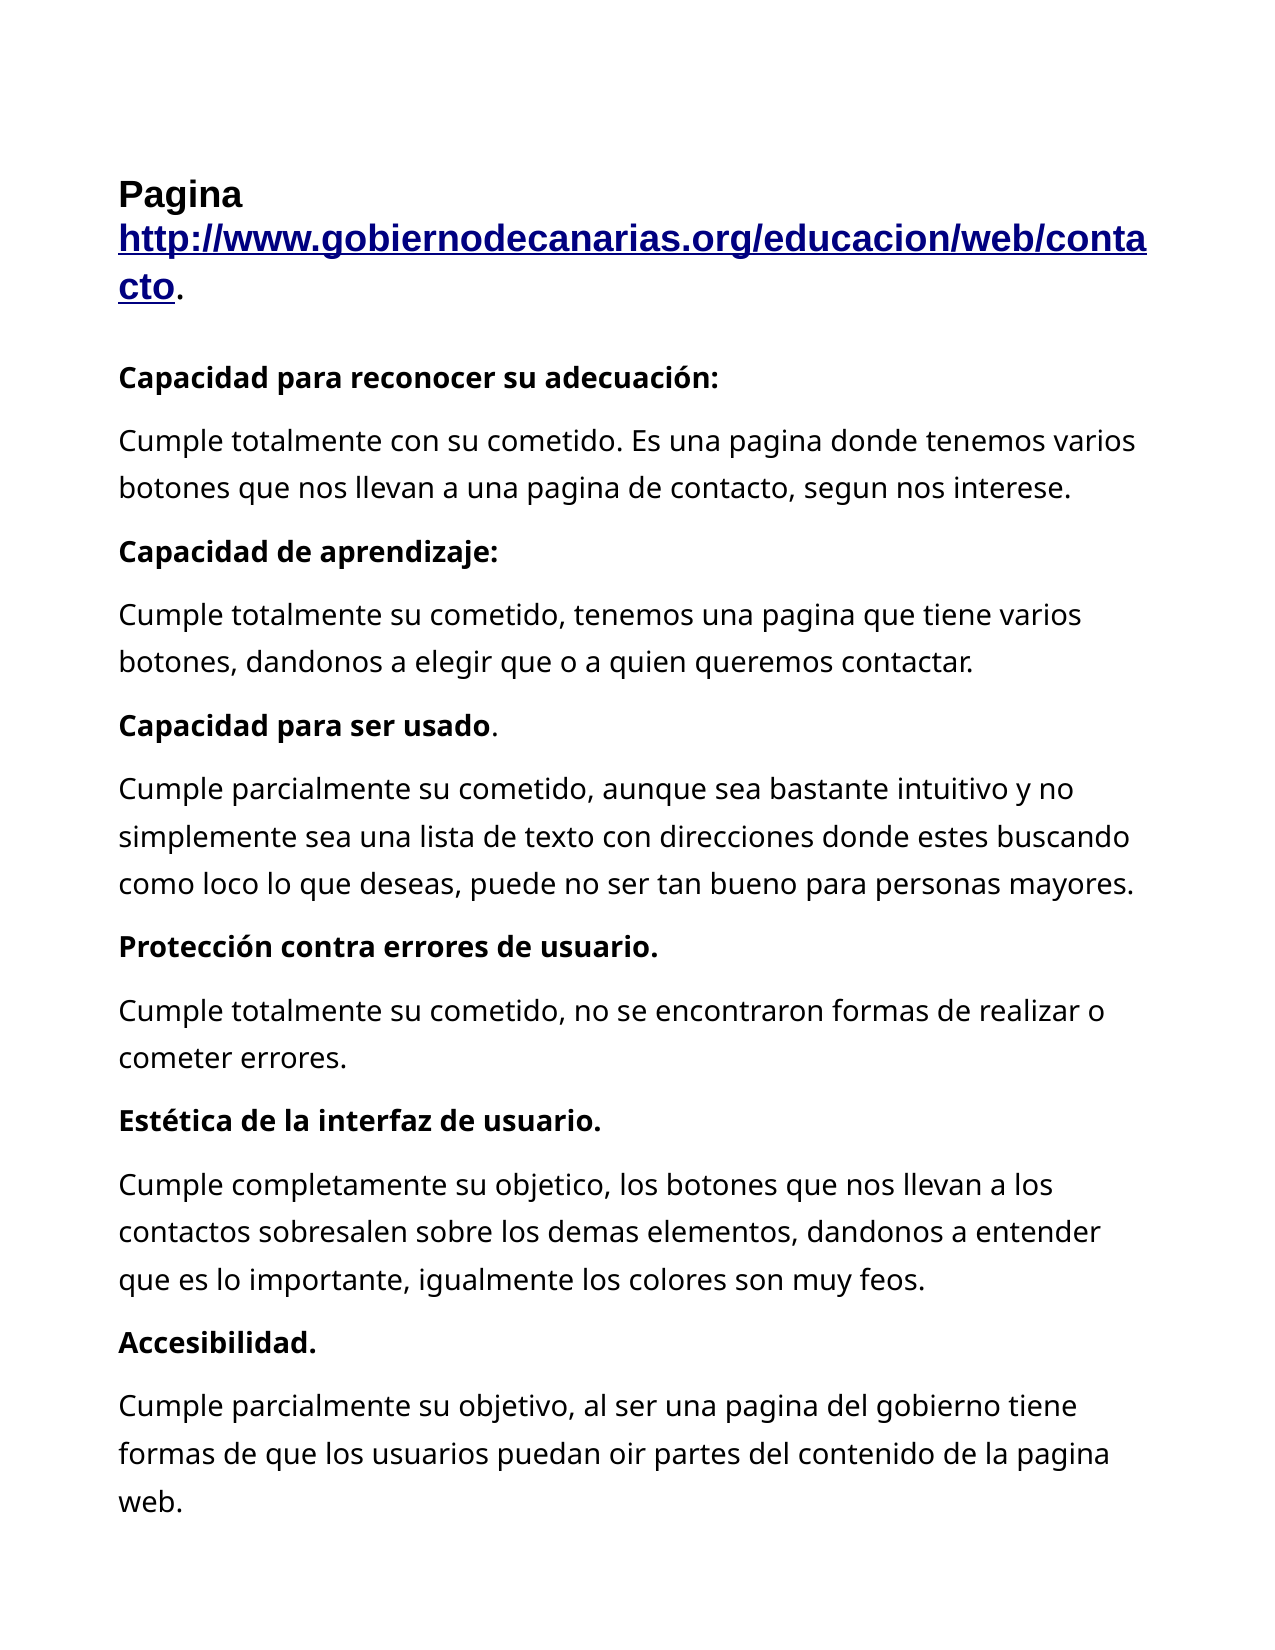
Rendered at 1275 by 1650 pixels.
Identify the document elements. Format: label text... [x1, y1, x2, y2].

text Protección contra errores de usuario. [118, 927, 1157, 966]
subtitle Pagina http://www.gobiernodecanarias.org/educacion/web/contacto. [118, 172, 1157, 311]
text Cumple parcialmente su objetivo, al ser una pagina del gobierno tiene formas de que los usuarios puedan oir partes del contenido de la pagina web. [118, 1386, 1157, 1521]
text Cumple completamente su objetico, los botones que nos llevan a los contactos sobresalen sobre los demas elementos, dandonos a entender que es lo importante, igualmente los colores son muy feos. [118, 1164, 1157, 1299]
text Capacidad para reconocer su adecuación: [118, 357, 1157, 397]
text Estética de la interfaz de usuario. [118, 1101, 1157, 1140]
text Cumple totalmente su cometido, tenemos una pagina que tiene varios botones, dandonos a elegir que o a quien queremos contactar. [118, 594, 1157, 681]
text Accesibilidad. [118, 1322, 1157, 1362]
text Cumple totalmente su cometido, no se encontraron formas de realizar o cometer errores. [118, 990, 1157, 1077]
text Capacidad de aprendizaje: [118, 531, 1157, 571]
text Cumple totalmente con su cometido. Es una pagina donde tenemos varios botones que nos llevan a una pagina de contacto, segun nos interese. [118, 420, 1157, 507]
text Cumple parcialmente su cometido, aunque sea bastante intuitivo y no simplemente sea una lista de texto con direcciones donde estes buscando como loco lo que deseas, puede no ser tan bueno para personas mayores. [118, 768, 1157, 903]
text Capacidad para ser usado. [118, 705, 1157, 745]
